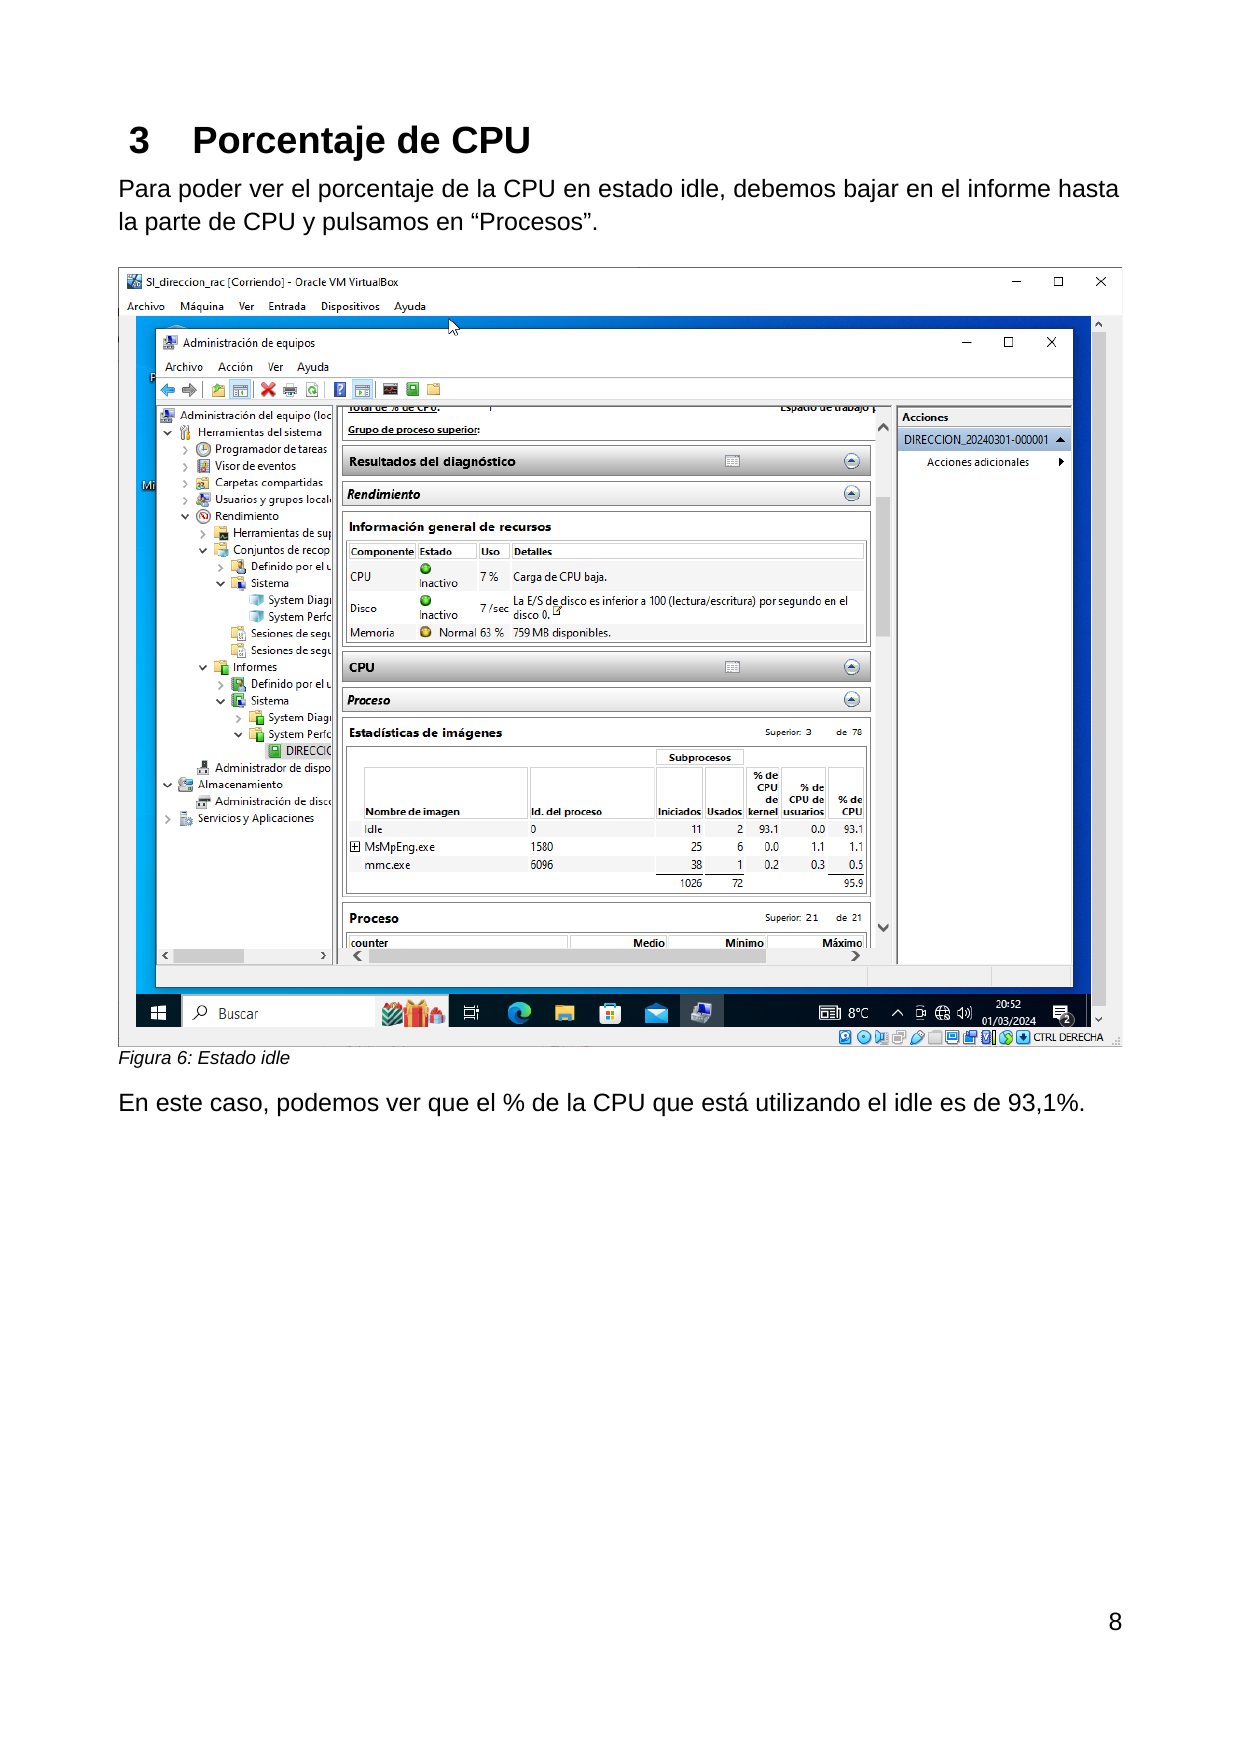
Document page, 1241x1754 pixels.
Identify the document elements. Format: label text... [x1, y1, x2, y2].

text Figura 6: Estado idle [118, 1047, 1122, 1069]
picture [118, 267, 1123, 1047]
text Para poder ver el porcentaje de la CPU en estado idle, debemos bajar en el informe hasta la parte de CPU y pulsamos en “Procesos”. [118, 174, 1122, 236]
text En este caso, podemos ver que el % de la CPU que está utilizando el idle es de 93,1%. [118, 1088, 1122, 1116]
subtitle Porcentaje de CPU [118, 118, 1122, 162]
